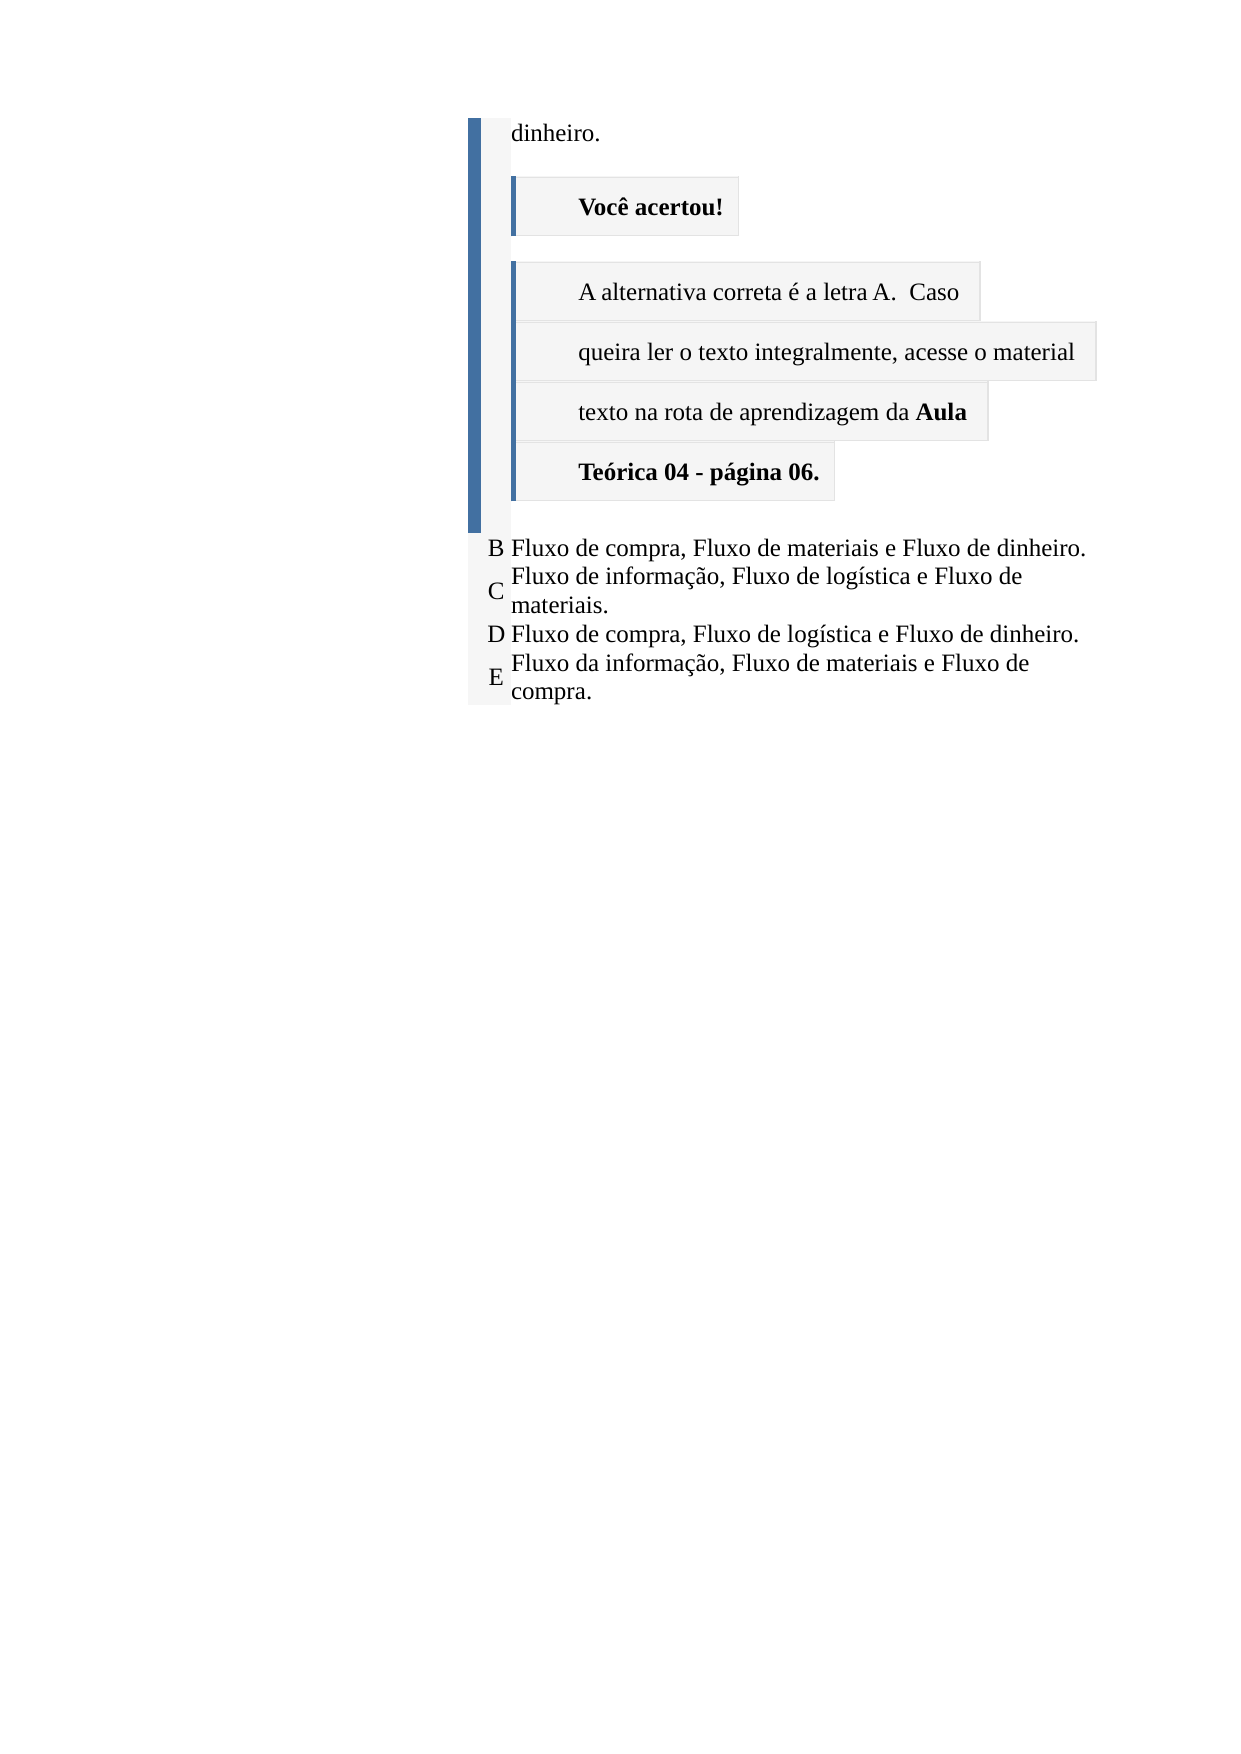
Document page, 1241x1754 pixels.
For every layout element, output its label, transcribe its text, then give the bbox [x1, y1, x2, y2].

table_cell Fluxo de compra, Fluxo de materiais e Fluxo de dinheiro. [511, 533, 1099, 561]
table_header [481, 118, 511, 533]
table_cell C [481, 561, 511, 619]
table_cell B [481, 533, 511, 561]
table_cell [468, 619, 481, 648]
table_header dinheiro. Você acertou! A alternativa correta é a letra A. Caso queira ler o texto integralmente, acesse o material texto na rota de aprendizagem da Aula Teórica 04 - página 06. [511, 118, 1099, 533]
table_cell [468, 533, 481, 561]
table_cell [468, 561, 481, 619]
table_cell Fluxo de informação, Fluxo de logística e Fluxo de materiais. [511, 561, 1099, 619]
table_cell D [481, 619, 511, 648]
table_header [468, 118, 481, 533]
table_cell Fluxo de compra, Fluxo de logística e Fluxo de dinheiro. [511, 619, 1099, 648]
table_cell E [481, 648, 511, 705]
table_cell Fluxo da informação, Fluxo de materiais e Fluxo de compra. [511, 648, 1099, 705]
table_cell [468, 648, 481, 705]
